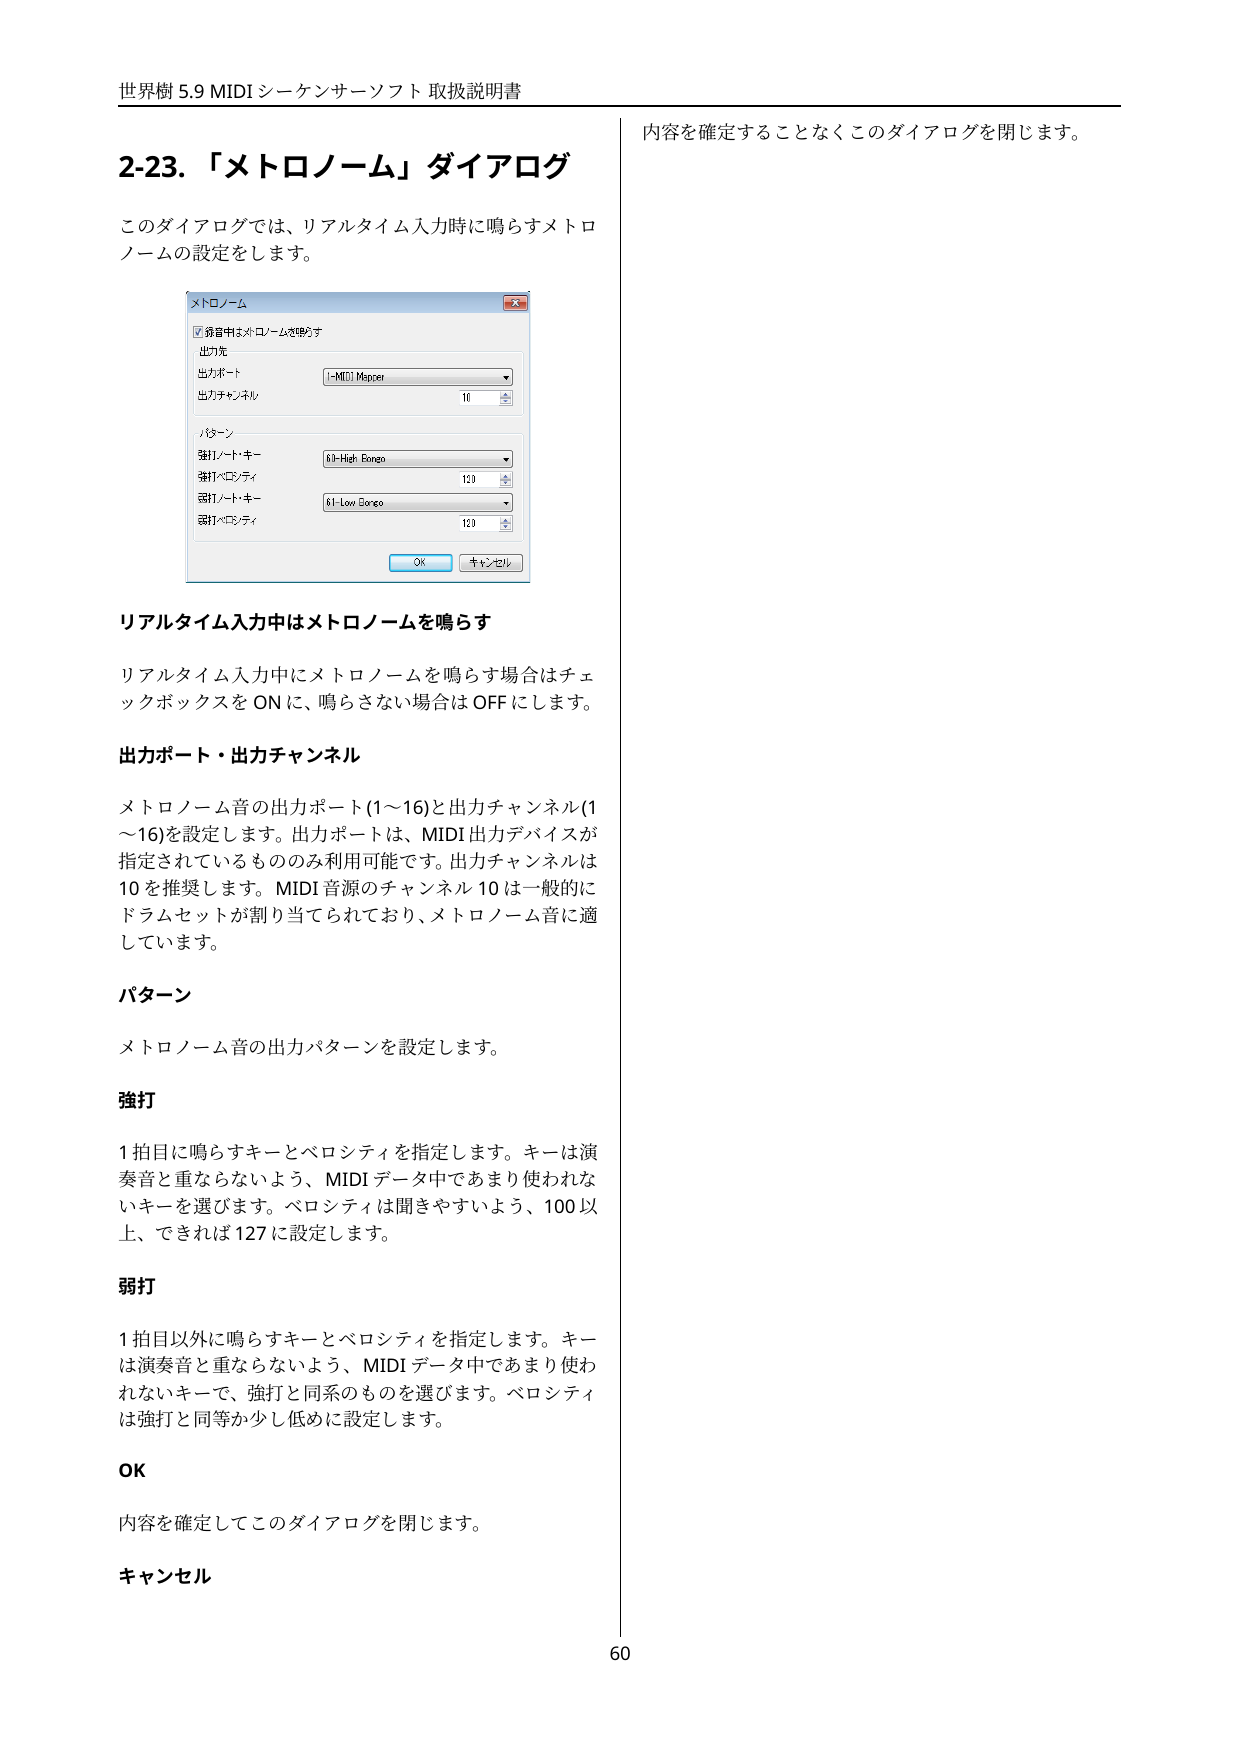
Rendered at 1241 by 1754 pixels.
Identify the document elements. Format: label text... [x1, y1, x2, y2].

text 弱打 [118, 1272, 598, 1299]
text リアルタイム入力中にメトロノームを鳴らす場合はチェックボックスをONに、鳴らさない場合はOFFにします。 [118, 661, 598, 715]
subtitle 2-23. 「メトロノーム」ダイアログ [118, 144, 598, 186]
text パターン [118, 980, 598, 1007]
text キャンセル [118, 1561, 598, 1588]
text 内容を確定することなくこのダイアログを閉じます。 [642, 118, 1122, 145]
text 出力ポート・出力チャンネル [118, 740, 598, 767]
text OK [118, 1458, 598, 1483]
picture [185, 291, 531, 583]
text 1拍目に鳴らすキーとベロシティを指定します。キーは演奏音と重ならないよう、MIDIデータ中であまり使われないキーを選びます。ベロシティは聞きやすいよう、100以上、できれば127に設定します。 [118, 1138, 598, 1246]
text 内容を確定してこのダイアログを閉じます。 [118, 1509, 598, 1536]
text このダイアログでは、リアルタイム入力時に鳴らすメトロノームの設定をします。 [118, 212, 598, 266]
text リアルタイム入力中はメトロノームを鳴らす [118, 608, 598, 635]
text メトロノーム音の出力ポート(1～16)と出力チャンネル(1～16)を設定します。出力ポートは、MIDI出力デバイスが指定されているもののみ利用可能です。出力チャンネルは、10を推奨します。MIDI音源のチャンネル10は一般的にドラムセットが割り当てられており、メトロノーム音に適しています。 [118, 793, 598, 955]
text 1拍目以外に鳴らすキーとベロシティを指定します。キーは演奏音と重ならないよう、MIDIデータ中であまり使われないキーで、強打と同系のものを選びます。ベロシティは強打と同等か少し低めに設定します。 [118, 1324, 598, 1432]
text メトロノーム音の出力パターンを設定します。 [118, 1033, 598, 1060]
text 強打 [118, 1086, 598, 1113]
